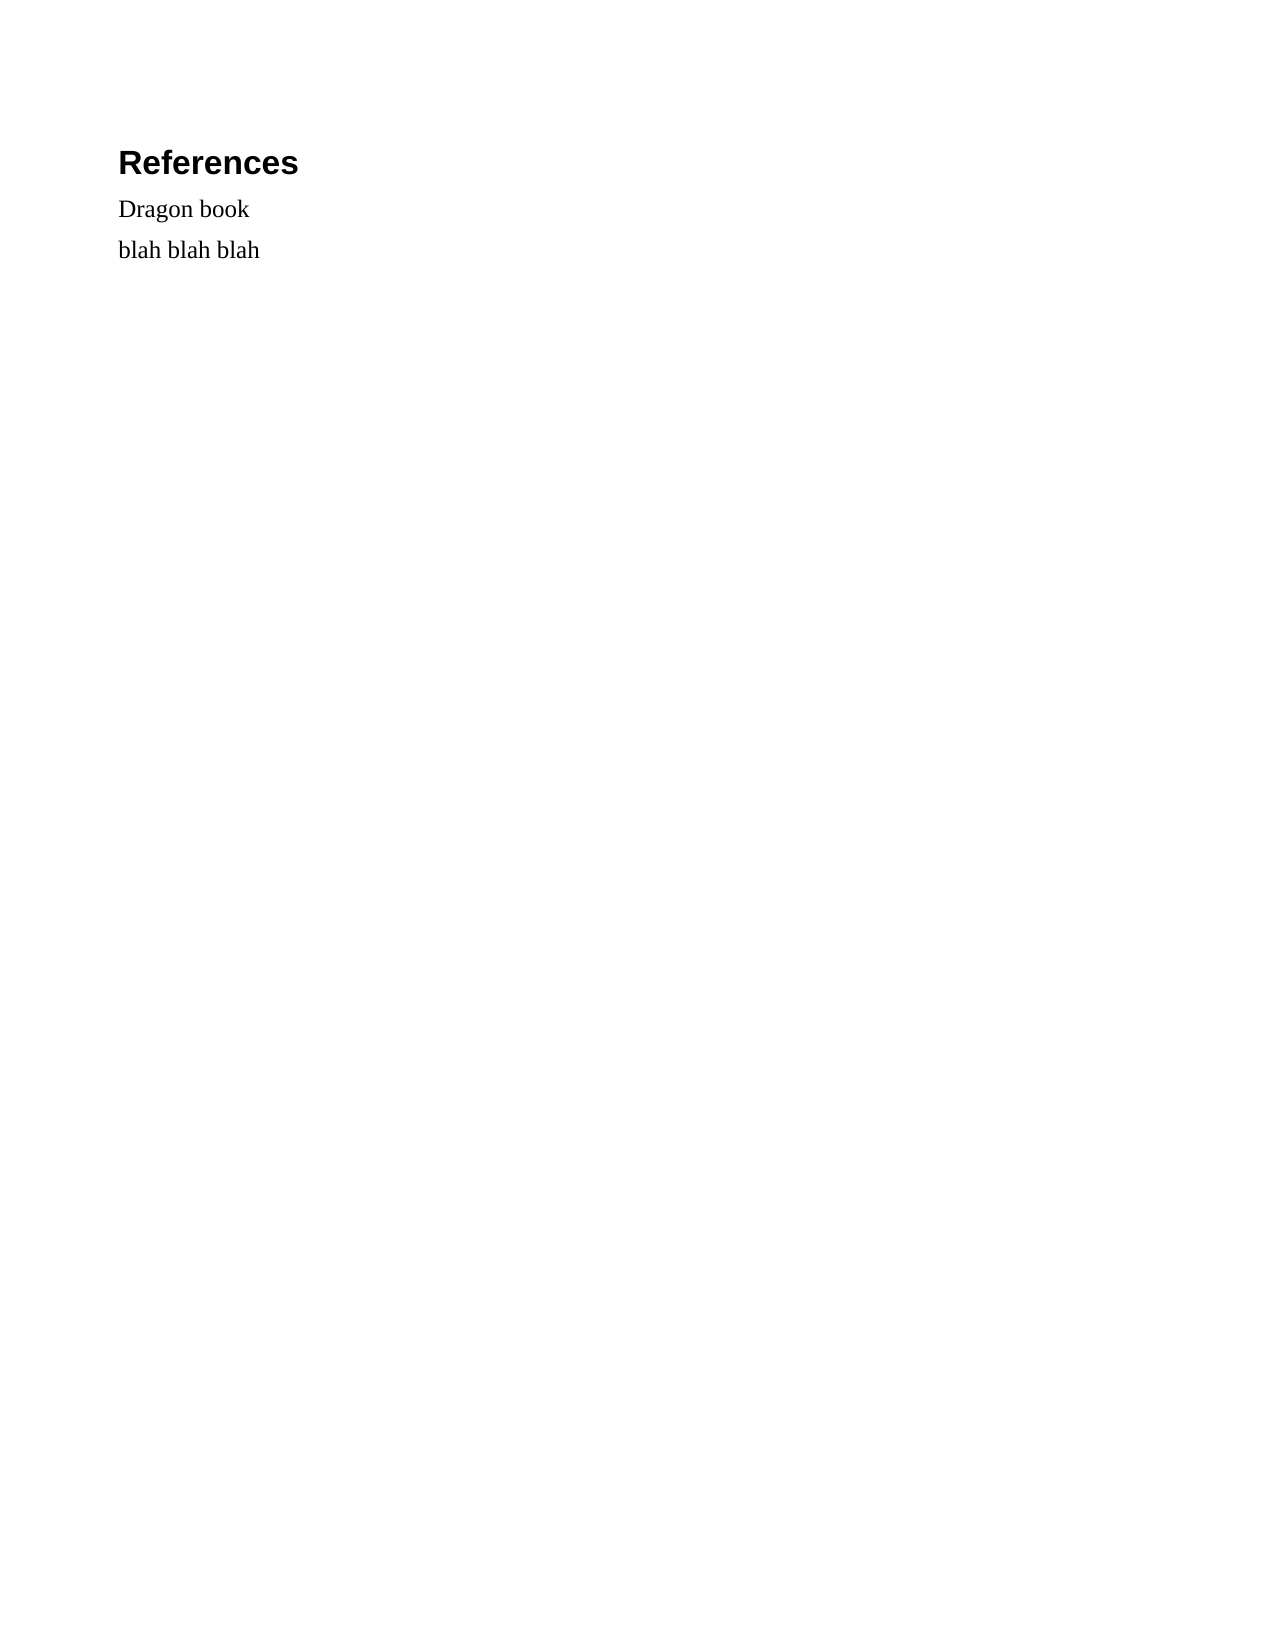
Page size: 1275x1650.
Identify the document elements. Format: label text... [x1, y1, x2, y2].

text Dragon book [118, 194, 1157, 223]
text blah blah blah [118, 236, 1157, 264]
subtitle References [118, 143, 1157, 182]
